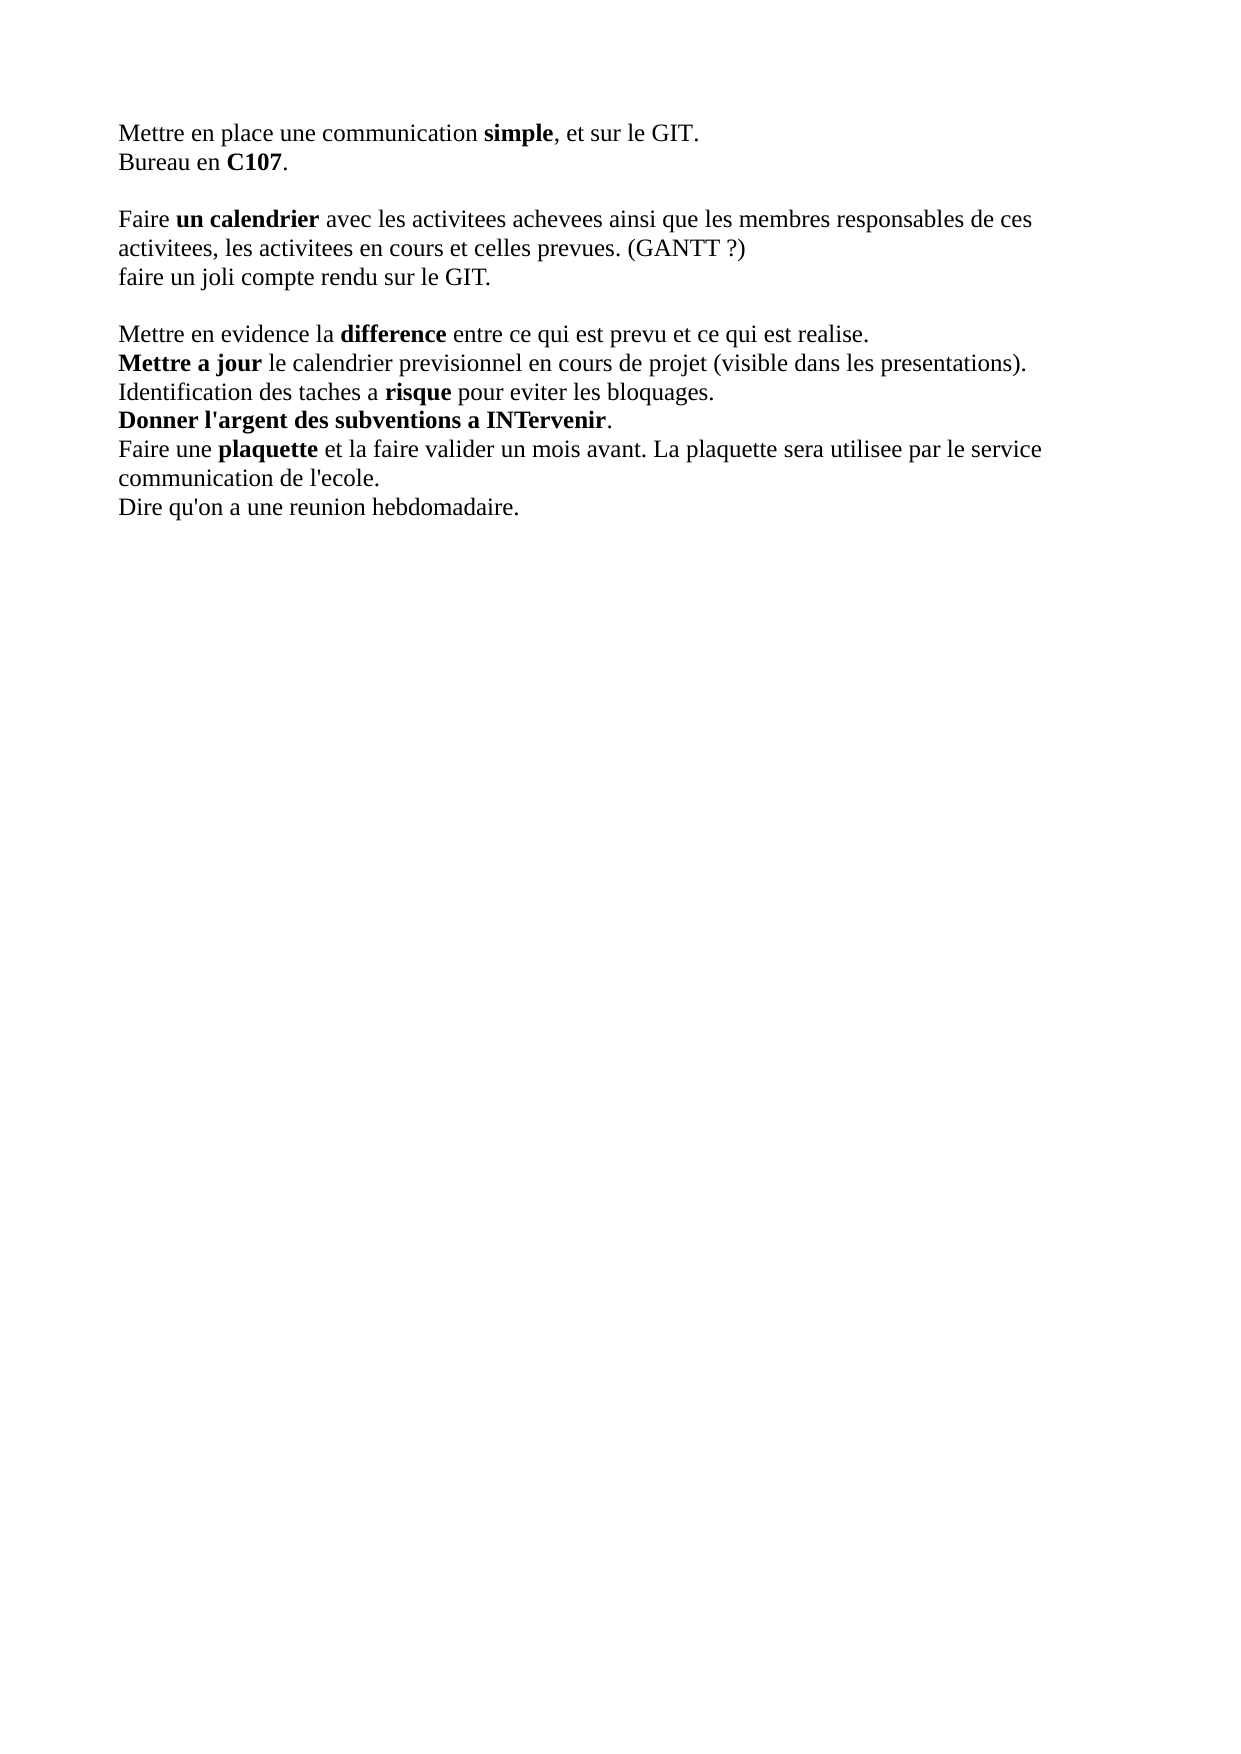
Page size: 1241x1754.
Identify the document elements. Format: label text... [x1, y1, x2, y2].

text Donner l'argent des subventions a INTervenir. [118, 406, 1122, 434]
text faire un joli compte rendu sur le GIT. [118, 262, 1122, 291]
text Dire qu'on a une reunion hebdomadaire. [118, 492, 1122, 521]
text Identification des taches a risque pour eviter les bloquages. [118, 377, 1122, 406]
text Bureau en C107. [118, 147, 1122, 176]
text Mettre en evidence la difference entre ce qui est prevu et ce qui est realise. [118, 319, 1122, 348]
text Faire une plaquette et la faire valider un mois avant. La plaquette sera utilisee par le service communication de l'ecole. [118, 434, 1122, 492]
text Mettre en place une communication simple, et sur le GIT. [118, 118, 1122, 147]
text Mettre a jour le calendrier previsionnel en cours de projet (visible dans les presentations). [118, 348, 1122, 377]
text Faire un calendrier avec les activitees achevees ainsi que les membres responsables de ces activitees, les activitees en cours et celles prevues. (GANTT ?) [118, 204, 1122, 262]
